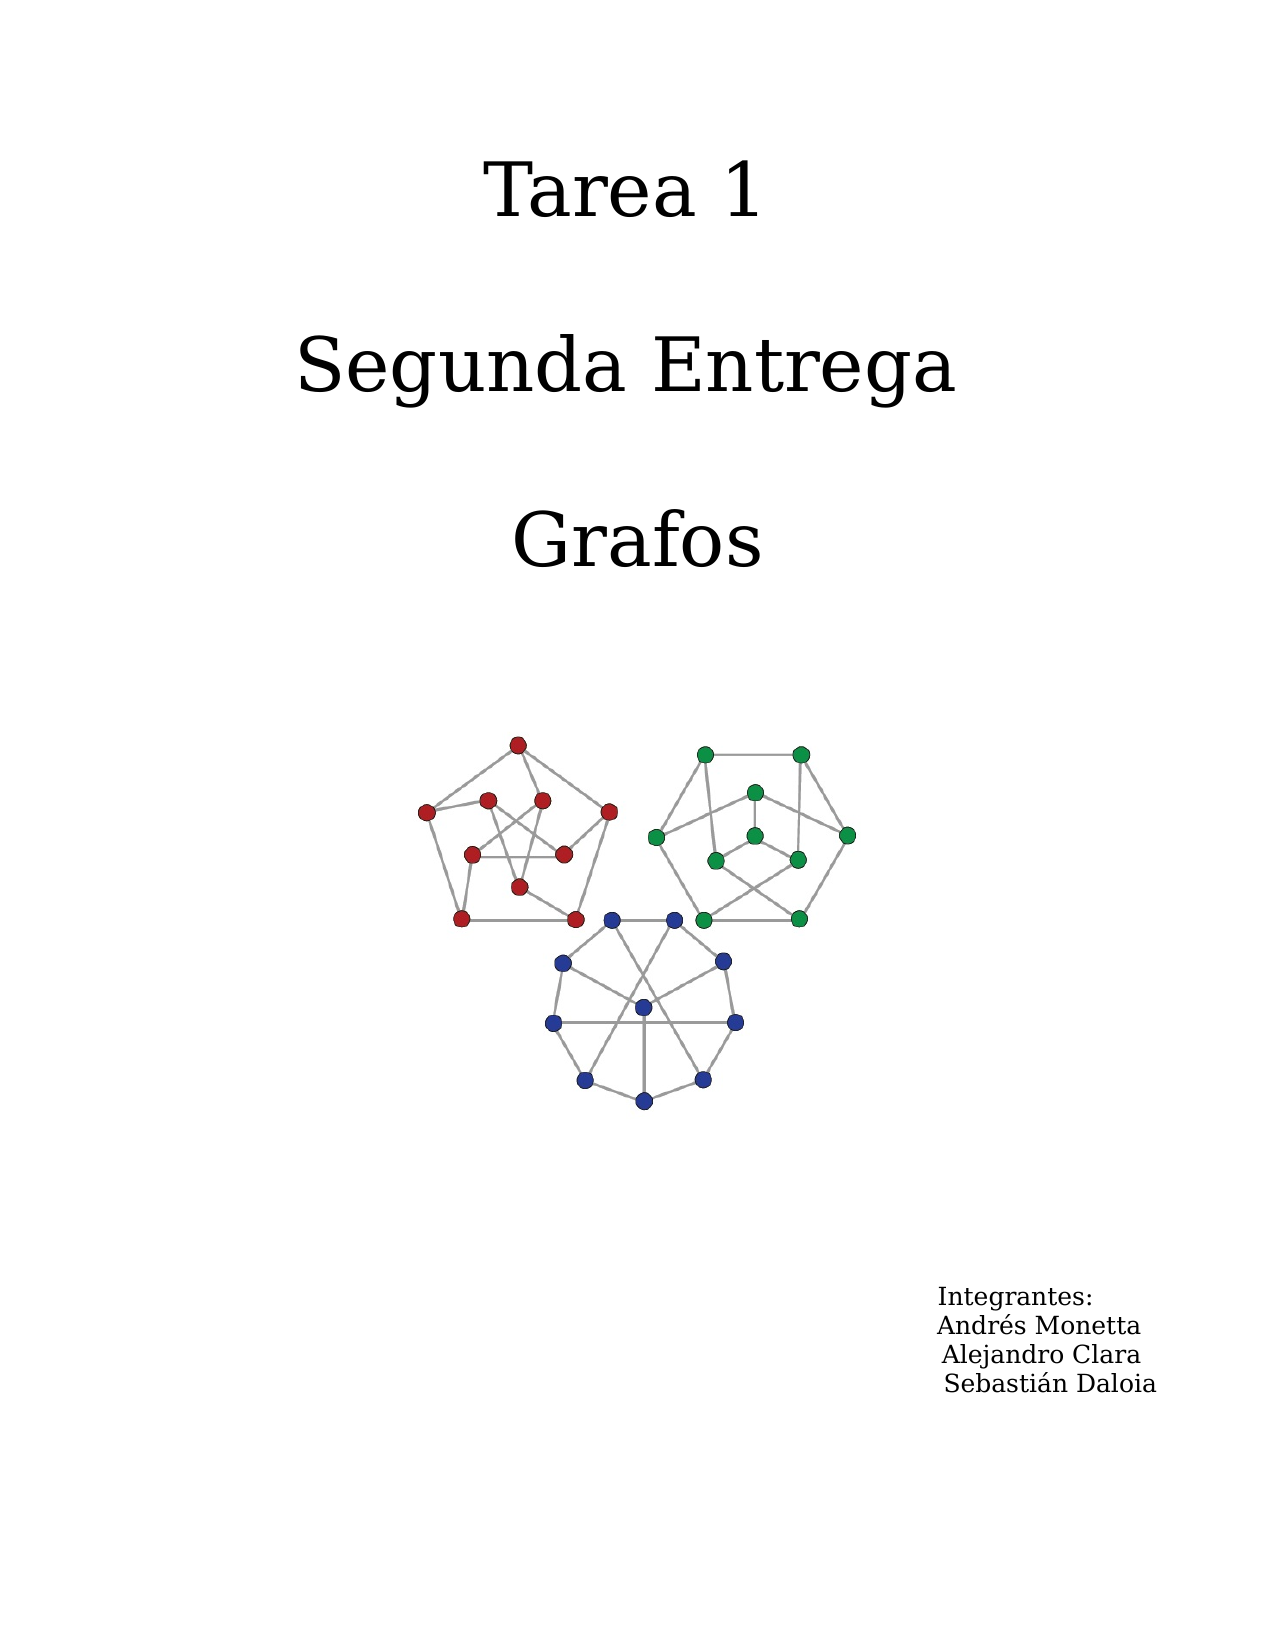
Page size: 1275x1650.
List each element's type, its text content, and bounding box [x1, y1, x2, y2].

text Alejandro Clara [118, 1340, 1157, 1369]
text Integrantes: [118, 1282, 1157, 1311]
text Sebastián Daloia [118, 1369, 1157, 1399]
picture [405, 718, 867, 1123]
text Segunda Entrega [118, 322, 1157, 409]
text Grafos [118, 496, 1157, 584]
text Tarea 1 [118, 147, 1157, 234]
text Andrés Monetta [118, 1311, 1157, 1340]
